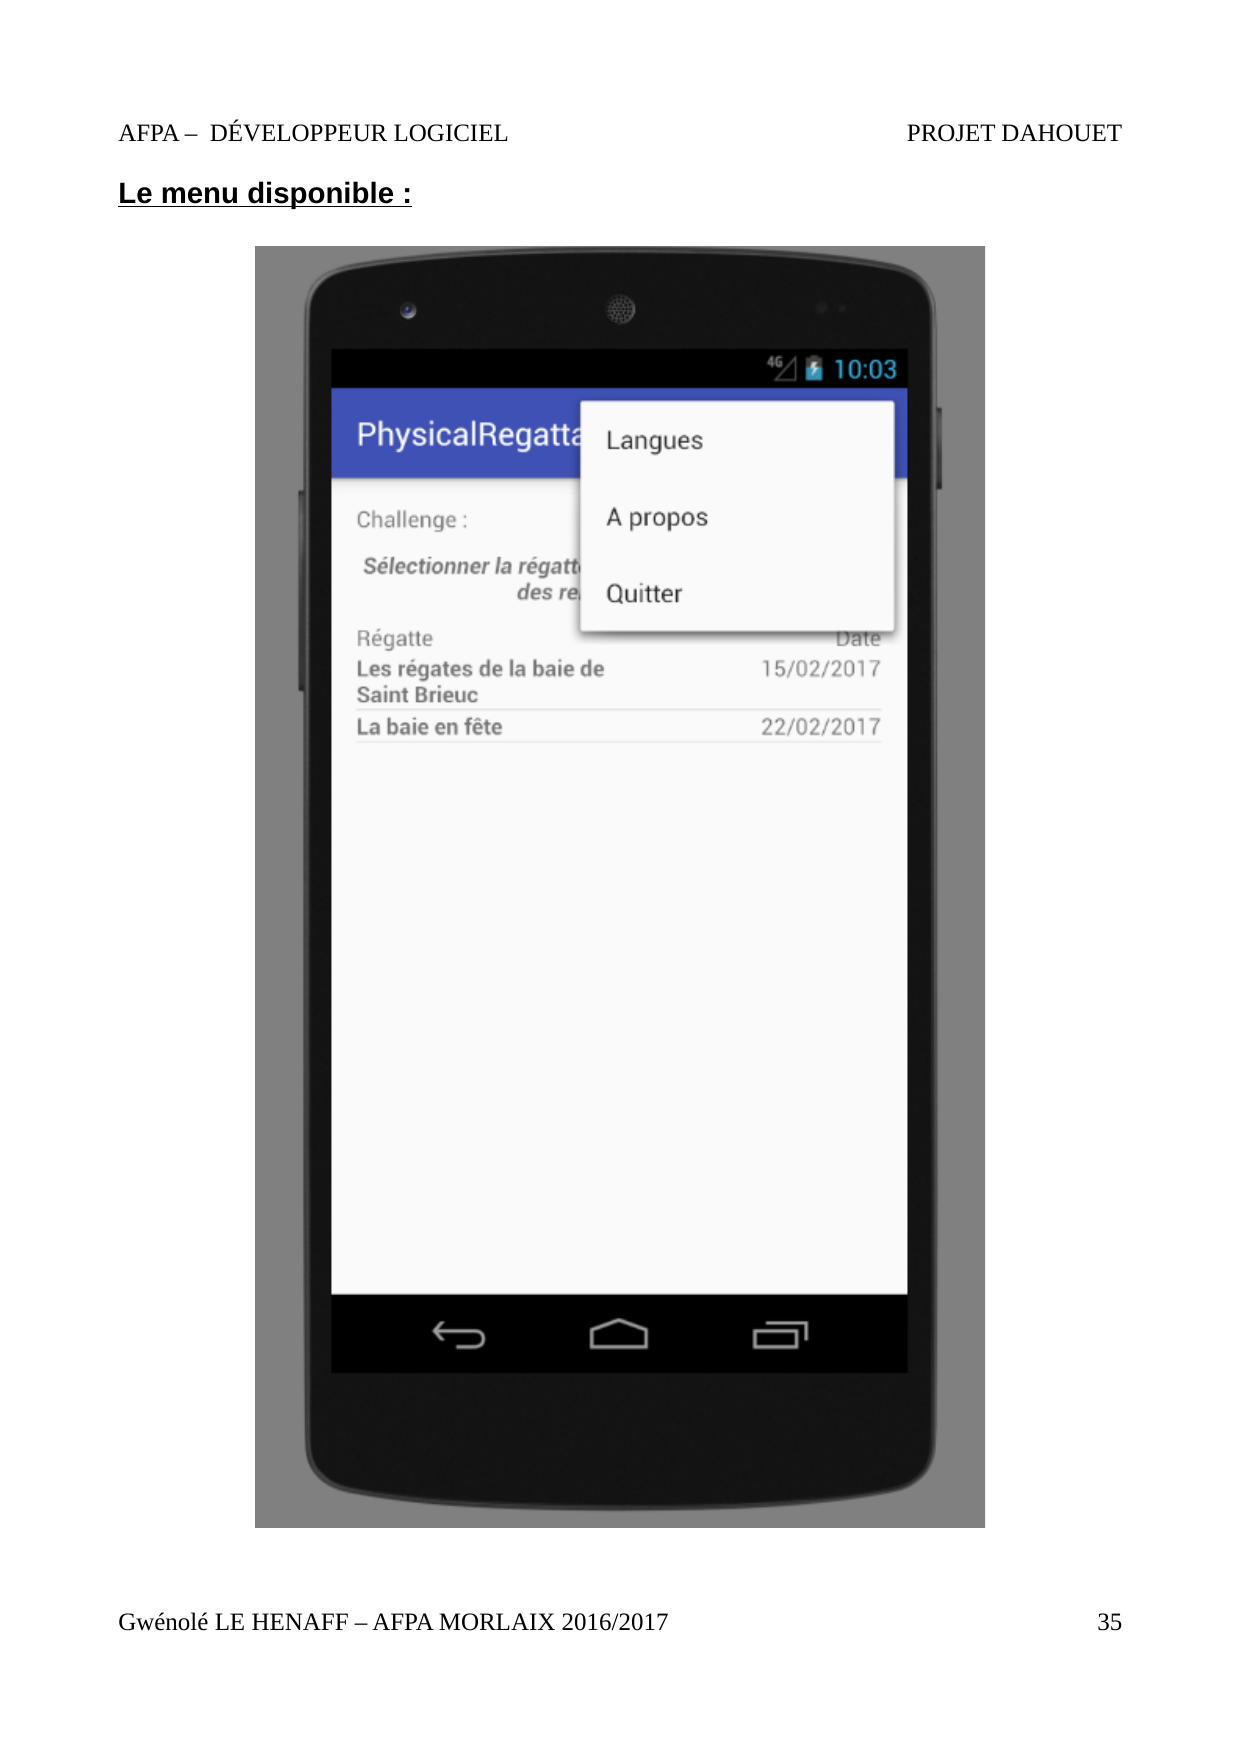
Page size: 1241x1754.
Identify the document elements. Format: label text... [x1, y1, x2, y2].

picture [255, 246, 986, 1528]
text Le menu disponible : [118, 176, 1122, 210]
